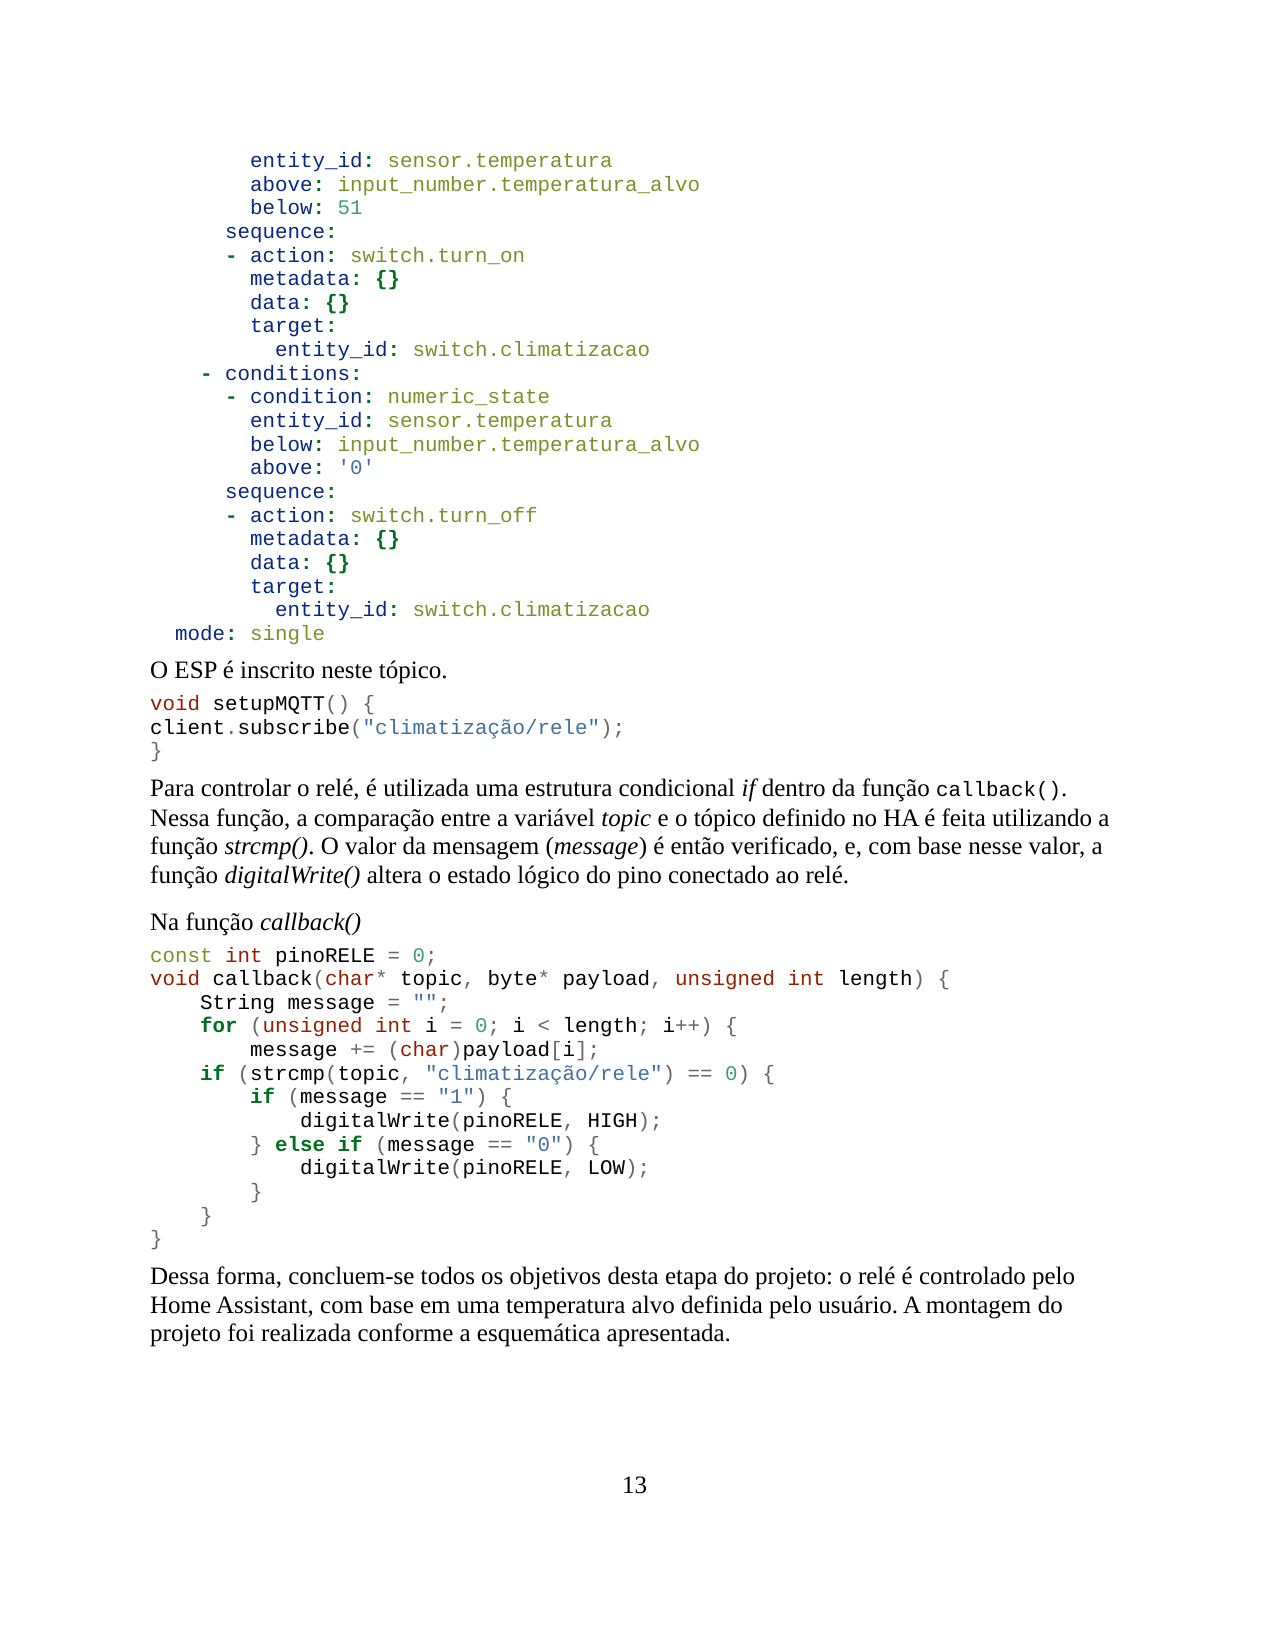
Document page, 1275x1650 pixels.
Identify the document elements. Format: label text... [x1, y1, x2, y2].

text } [150, 1228, 1125, 1252]
text metadata: {} [150, 528, 1125, 552]
text if (message == "1") { [150, 1086, 1125, 1110]
text target: [150, 576, 1125, 599]
text message += (char)payload[i]; [150, 1039, 1125, 1063]
text } [150, 1181, 1125, 1205]
text below: 51 [150, 197, 1125, 221]
text digitalWrite(pinoRELE, LOW); [150, 1157, 1125, 1181]
text above: '0' [150, 457, 1125, 481]
text - conditions: [150, 363, 1125, 386]
text client.subscribe("climatização/rele"); [150, 717, 1125, 741]
text } [150, 741, 1125, 764]
text } else if (message == "0") { [150, 1134, 1125, 1157]
text Dessa forma, concluem-se todos os objetivos desta etapa do projeto: o relé é controlado pelo Home Assistant, com base em uma temperatura alvo definida pelo usuário. A montagem do projeto foi realizada conforme a esquemática apresentada. [150, 1261, 1125, 1347]
text data: {} [150, 552, 1125, 576]
text metadata: {} [150, 268, 1125, 292]
text Para controlar o relé, é utilizada uma estrutura condicional if dentro da função callback(). Nessa função, a comparação entre a variável topic e o tópico definido no HA é feita utilizando a função strcmp(). O valor da mensagem (message) é então verificado, e, com base nesse valor, a função digitalWrite() altera o estado lógico do pino conectado ao relé. [150, 773, 1125, 889]
text - action: switch.turn_off [150, 505, 1125, 528]
text mode: single [150, 623, 1125, 647]
text const int pinoRELE = 0; [150, 944, 1125, 968]
text sequence: [150, 481, 1125, 505]
text void callback(char* topic, byte* payload, unsigned int length) { [150, 968, 1125, 992]
text - condition: numeric_state [150, 386, 1125, 410]
text Na função callback() [150, 907, 1125, 936]
text if (strcmp(topic, "climatização/rele") == 0) { [150, 1063, 1125, 1086]
text above: input_number.temperatura_alvo [150, 174, 1125, 197]
text sequence: [150, 221, 1125, 244]
text O ESP é inscrito neste tópico. [150, 656, 1125, 684]
text } [150, 1205, 1125, 1228]
text entity_id: switch.climatizacao [150, 339, 1125, 363]
text for (unsigned int i = 0; i < length; i++) { [150, 1016, 1125, 1039]
text data: {} [150, 292, 1125, 316]
text entity_id: switch.climatizacao [150, 599, 1125, 623]
text digitalWrite(pinoRELE, HIGH); [150, 1110, 1125, 1134]
text target: [150, 316, 1125, 339]
text entity_id: sensor.temperatura [150, 410, 1125, 434]
text void setupMQTT() { [150, 693, 1125, 717]
text String message = ""; [150, 992, 1125, 1016]
text - action: switch.turn_on [150, 244, 1125, 268]
text below: input_number.temperatura_alvo [150, 434, 1125, 457]
text entity_id: sensor.temperatura [150, 150, 1125, 174]
